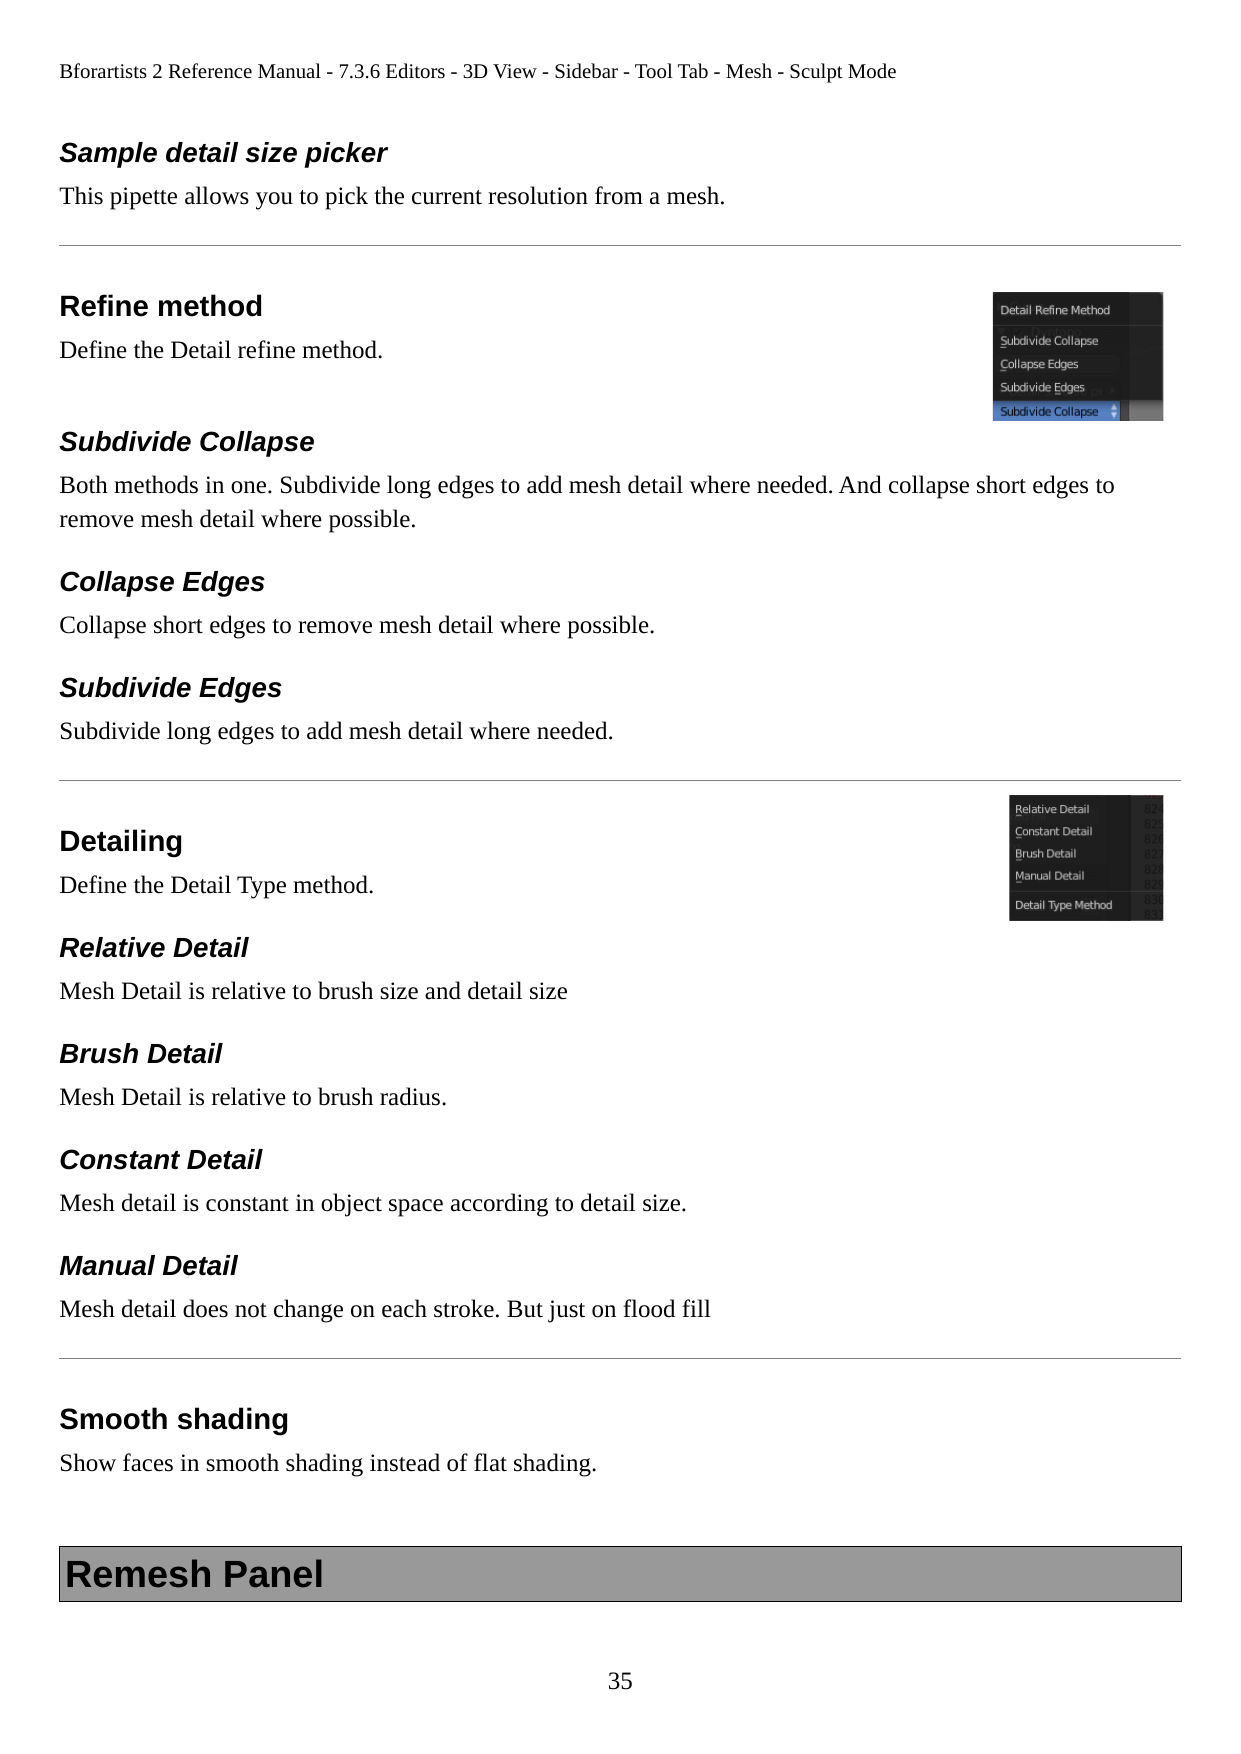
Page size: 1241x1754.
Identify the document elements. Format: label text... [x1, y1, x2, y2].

subtitle Constant Detail [59, 1144, 1181, 1176]
subtitle Brush Detail [59, 1038, 1181, 1069]
subtitle Manual Detail [59, 1249, 1181, 1281]
text Mesh detail does not change on each stroke. But just on flood fill [59, 1294, 1181, 1323]
text Define the Detail refine method. [59, 335, 992, 364]
subtitle [1164, 824, 1181, 858]
subtitle Refine method [59, 289, 1181, 323]
text Show faces in smooth shading instead of flat shading. [59, 1448, 1181, 1477]
picture [992, 292, 1164, 421]
text Mesh Detail is relative to brush radius. [59, 1082, 1181, 1111]
subtitle Subdivide Edges [59, 672, 1181, 704]
text Mesh detail is constant in object space according to detail size. [59, 1188, 1181, 1217]
text Define the Detail Type method. [59, 870, 1009, 899]
text This pipette allows you to pick the current resolution from a mesh. [59, 181, 1181, 210]
subtitle Sample detail size picker [59, 137, 1181, 168]
subtitle Collapse Edges [59, 566, 1181, 598]
text Collapse short edges to remove mesh detail where possible. [59, 610, 1181, 639]
table_header Remesh Panel [60, 1547, 1181, 1601]
text Subdivide long edges to add mesh detail where needed. [59, 716, 1181, 745]
subtitle Detailing [59, 824, 1009, 858]
subtitle Relative Detail [59, 932, 1181, 964]
subtitle Subdivide Collapse [59, 425, 1181, 457]
text Mesh Detail is relative to brush size and detail size [59, 976, 1181, 1005]
subtitle Smooth shading [59, 1402, 1181, 1436]
picture [1009, 795, 1164, 921]
text Both methods in one. Subdivide long edges to add mesh detail where needed. And collapse short edges to remove mesh detail where possible. [59, 470, 1181, 533]
